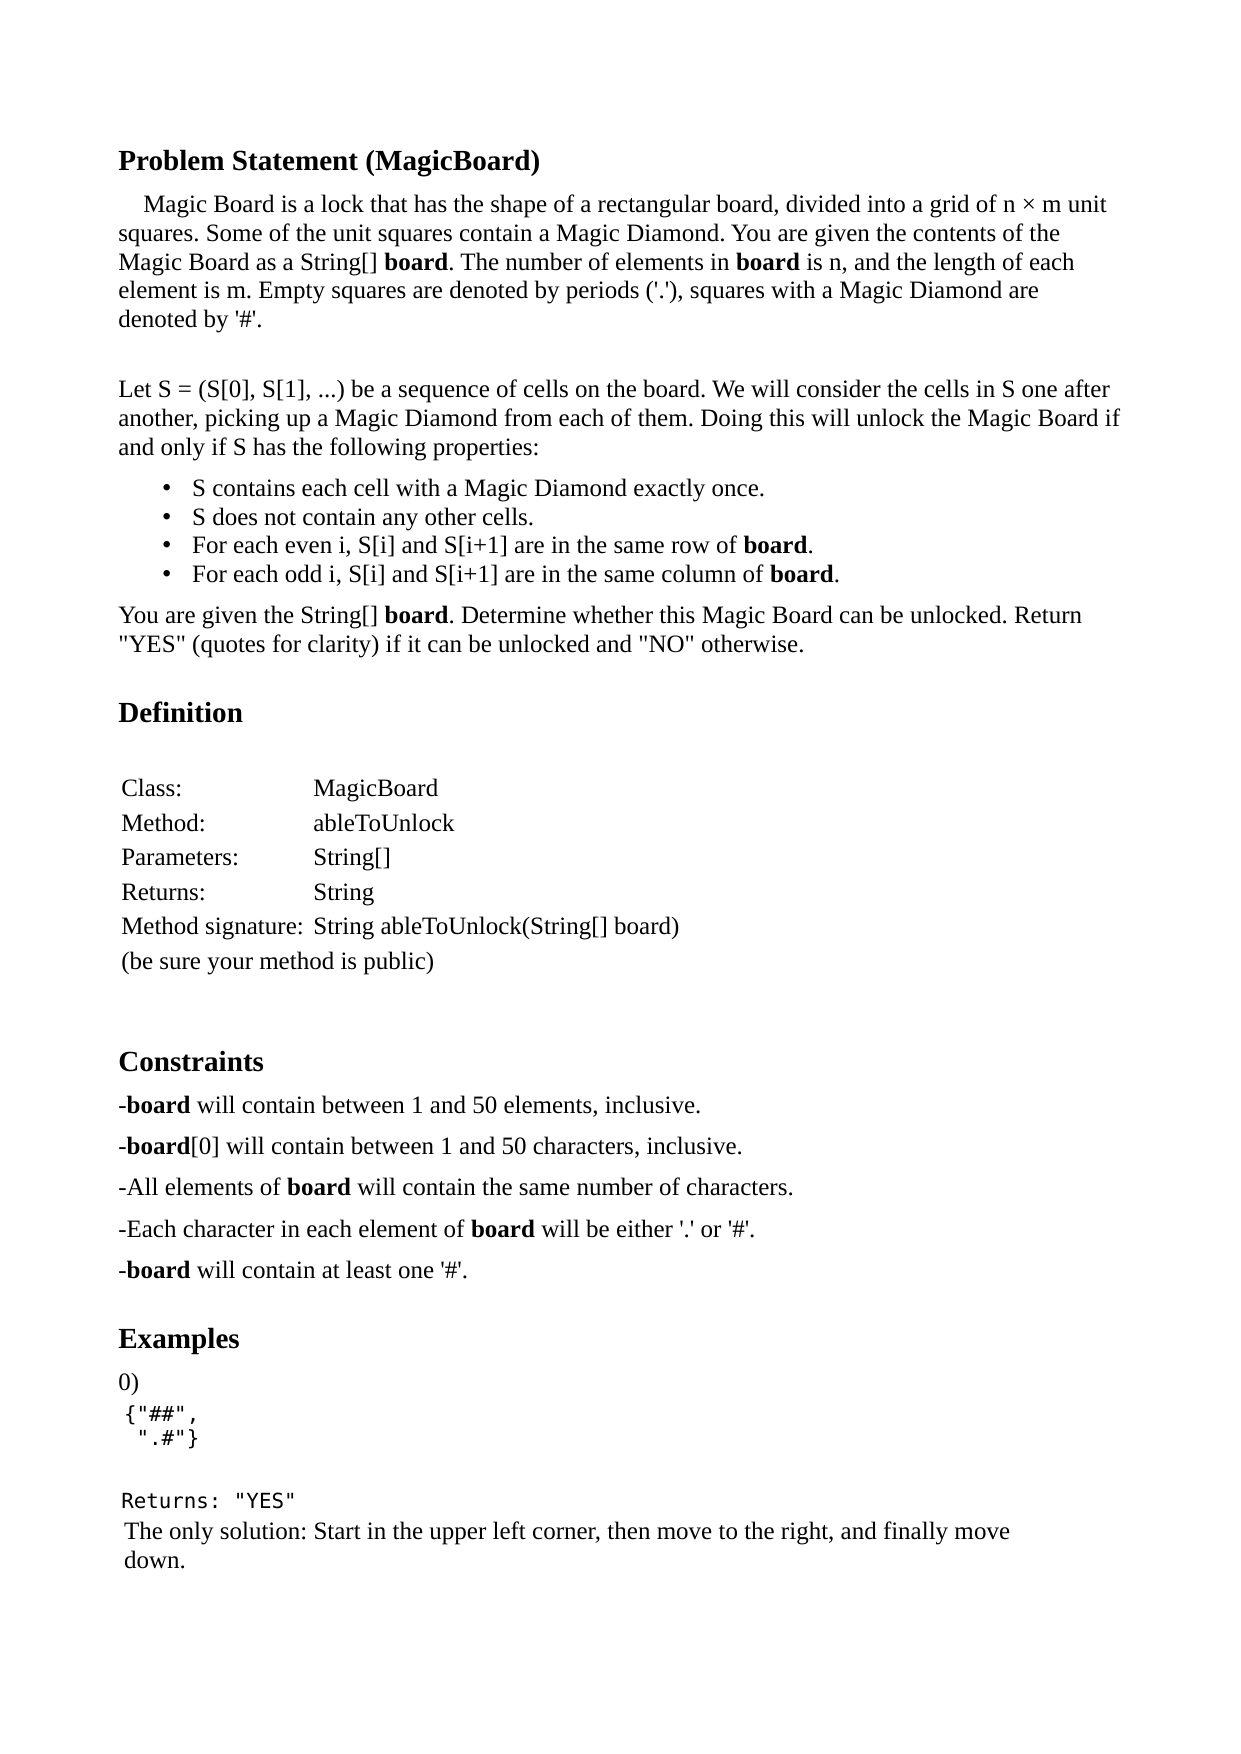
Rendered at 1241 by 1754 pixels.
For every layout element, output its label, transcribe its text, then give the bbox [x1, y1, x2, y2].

subtitle Problem Statement (MagicBoard) [118, 143, 1122, 177]
table_cell String [310, 874, 687, 908]
table_cell String ableToUnlock(String[] board) [310, 909, 687, 943]
table_cell Method: [118, 805, 310, 839]
table_header The only solution: Start in the upper left corner, then move to the right, and finally move down. [121, 1513, 1075, 1576]
text -board will contain between 1 and 50 elements, inclusive. [118, 1090, 1122, 1119]
list S does not contain any other cells. [162, 502, 1122, 530]
text You are given the String[] board. Determine whether this Magic Board can be unlocked. Return "YES" (quotes for clarity) if it can be unlocked and "NO" otherwise. [118, 600, 1122, 658]
subtitle Examples [118, 1321, 1122, 1355]
table_header MagicBoard [310, 770, 687, 805]
text -All elements of board will contain the same number of characters. [118, 1172, 1122, 1201]
table_cell [118, 1579, 1087, 1590]
table_cell Parameters: [118, 839, 310, 874]
table_cell Returns: [118, 874, 310, 908]
subtitle Constraints [118, 1044, 1122, 1077]
table_cell Returns: "YES" [118, 1486, 1087, 1579]
list For each odd i, S[i] and S[i+1] are in the same column of board. [162, 559, 1122, 588]
table_cell ableToUnlock [310, 805, 687, 839]
table_cell Method signature: [118, 909, 310, 943]
table_cell String[] [310, 839, 687, 874]
table_cell (be sure your method is public) [118, 943, 687, 978]
table_header Class: [118, 770, 310, 805]
table_header [118, 1396, 1087, 1486]
text Let S = (S[0], S[1], ...) be a sequence of cells on the board. We will consider the cells in S one after another, picking up a Magic Diamond from each of them. Doing this will unlock the Magic Board if and only if S has the following properties: [118, 345, 1122, 460]
list S contains each cell with a Magic Diamond exactly once. [162, 473, 1122, 502]
text -Each character in each element of board will be either '.' or '#'. [118, 1214, 1122, 1242]
list For each even i, S[i] and S[i+1] are in the same row of board. [162, 530, 1122, 559]
table_header {"##", ".#"} [121, 1399, 213, 1483]
text 0) [118, 1367, 1122, 1396]
text Magic Board is a lock that has the shape of a rectangular board, divided into a grid of n × m unit squares. Some of the unit squares contain a Magic Diamond. You are given the contents of the Magic Board as a String[] board. The number of elements in board is n, and the length of each element is m. Empty squares are denoted by periods ('.'), squares with a Magic Diamond are denoted by '#'. [118, 189, 1122, 333]
text -board[0] will contain between 1 and 50 characters, inclusive. [118, 1131, 1122, 1160]
subtitle Definition [118, 695, 1122, 729]
text -board will contain at least one '#'. [118, 1255, 1122, 1284]
